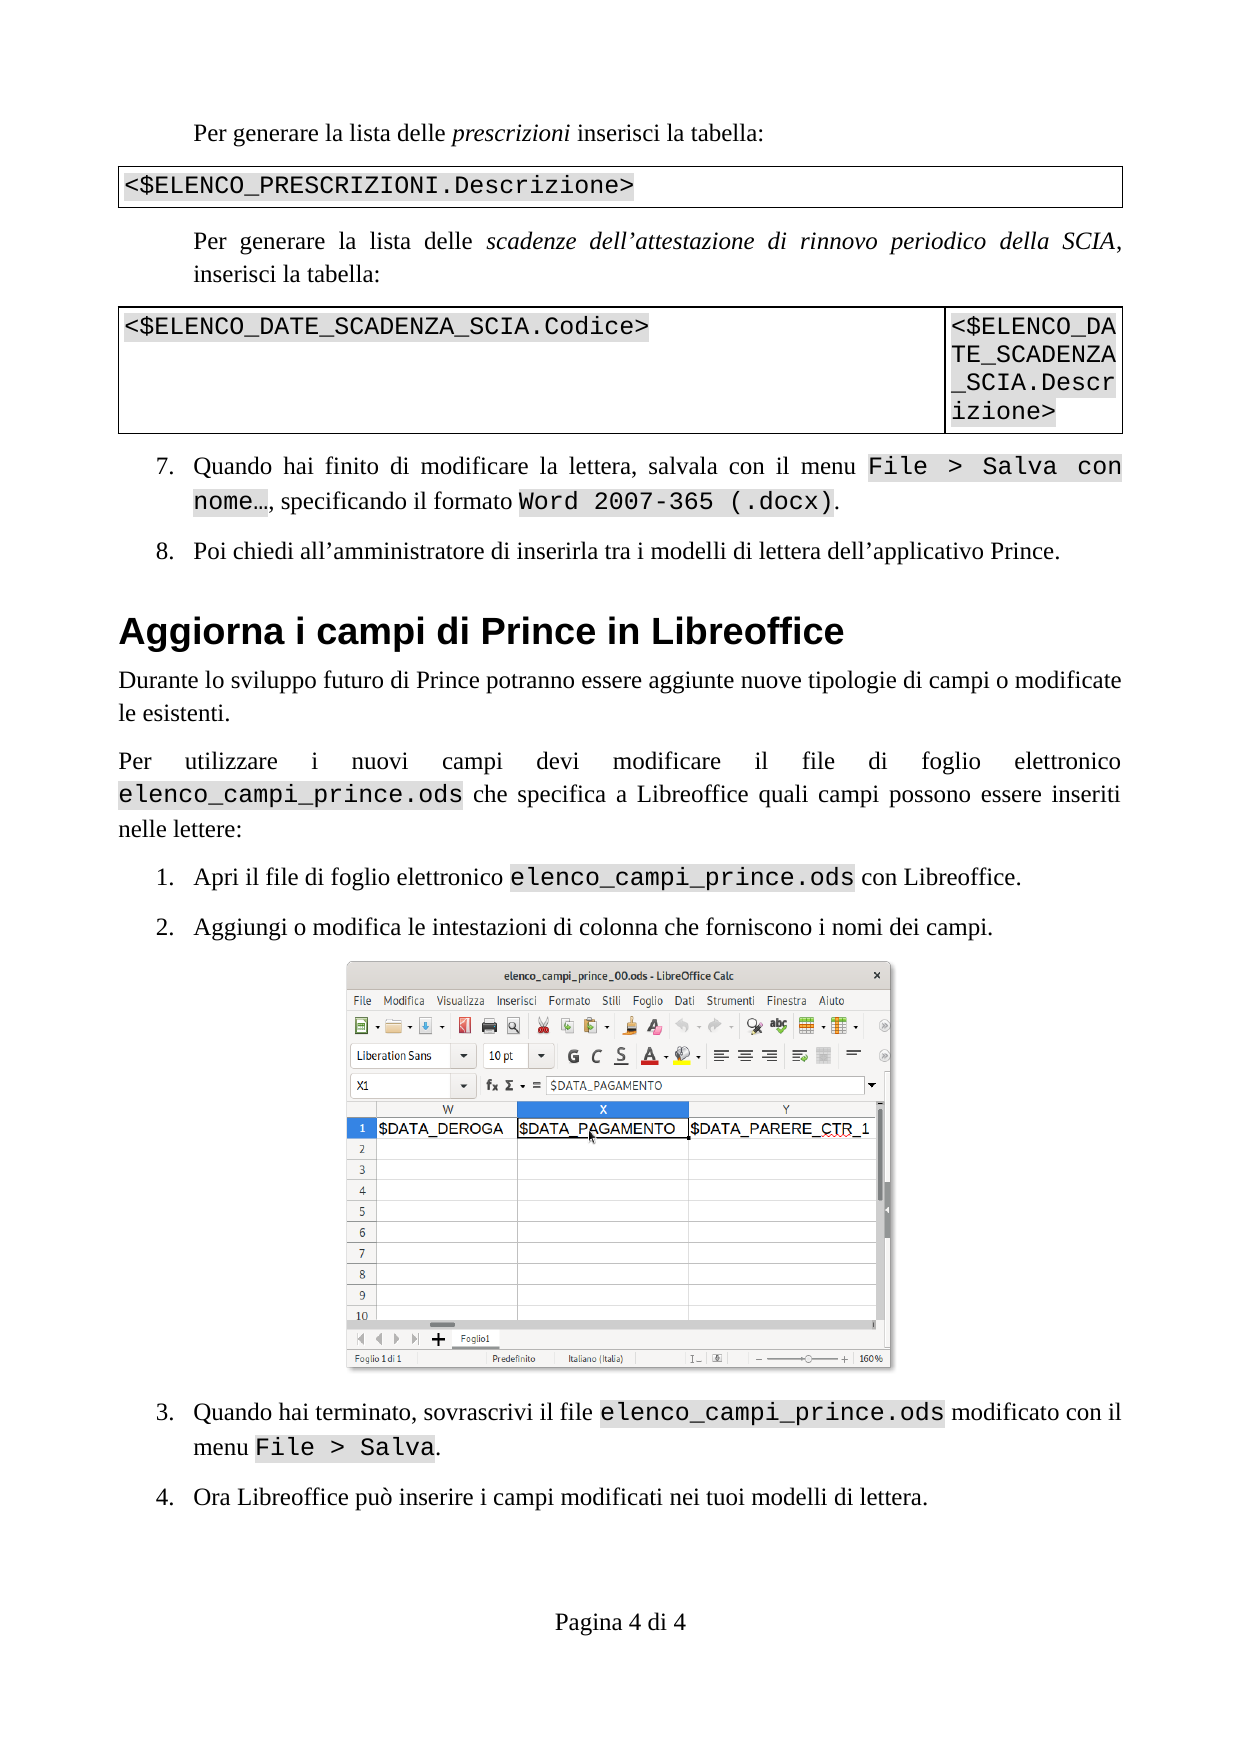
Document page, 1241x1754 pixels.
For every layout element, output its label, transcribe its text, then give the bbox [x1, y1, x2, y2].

subtitle Aggiorna i campi di Prince in Libreoffice [118, 609, 1122, 653]
list Apri il file di foglio elettronico elenco_campi_prince.ods con Libreoffice. [156, 862, 1122, 892]
table_header <$ELENCO_DATE_SCADENZA_SCIA.Descrizione> [946, 308, 1122, 433]
list Quando hai finito di modificare la lettera, salvala con il menu File > Salva con nome…, specificando il formato Word 2007-365 (.docx). [156, 451, 1122, 517]
list Quando hai terminato, sovrascrivi il file elenco_campi_prince.ods modificato con il menu File > Salva. [156, 959, 1122, 1463]
table_header <$ELENCO_DATE_SCADENZA_SCIA.Codice> [119, 308, 944, 433]
list Per generare la lista delle scadenze dell’attestazione di rinnovo periodico della SCIA, inserisci la tabella: [156, 226, 1122, 287]
list Ora Libreoffice può inserire i campi modificati nei tuoi modelli di lettera. [156, 1482, 1122, 1511]
picture [336, 952, 904, 1381]
list Poi chiedi all’amministratore di inserirla tra i modelli di lettera dell’applicativo Prince. [156, 536, 1122, 565]
table_header <$ELENCO_PRESCRIZIONI.Descrizione> [119, 167, 1122, 207]
text Per utilizzare i nuovi campi devi modificare il file di foglio elettronico elenco_campi_prince.ods che specifica a Libreoffice quali campi possono essere inseriti nelle lettere: [118, 746, 1122, 843]
list Per generare la lista delle prescrizioni inserisci la tabella: [156, 118, 1122, 147]
list Aggiungi o modifica le intestazioni di colonna che forniscono i nomi dei campi. [156, 912, 1122, 1393]
text Durante lo sviluppo futuro di Prince potranno essere aggiunte nuove tipologie di campi o modificate le esistenti. [118, 665, 1122, 727]
